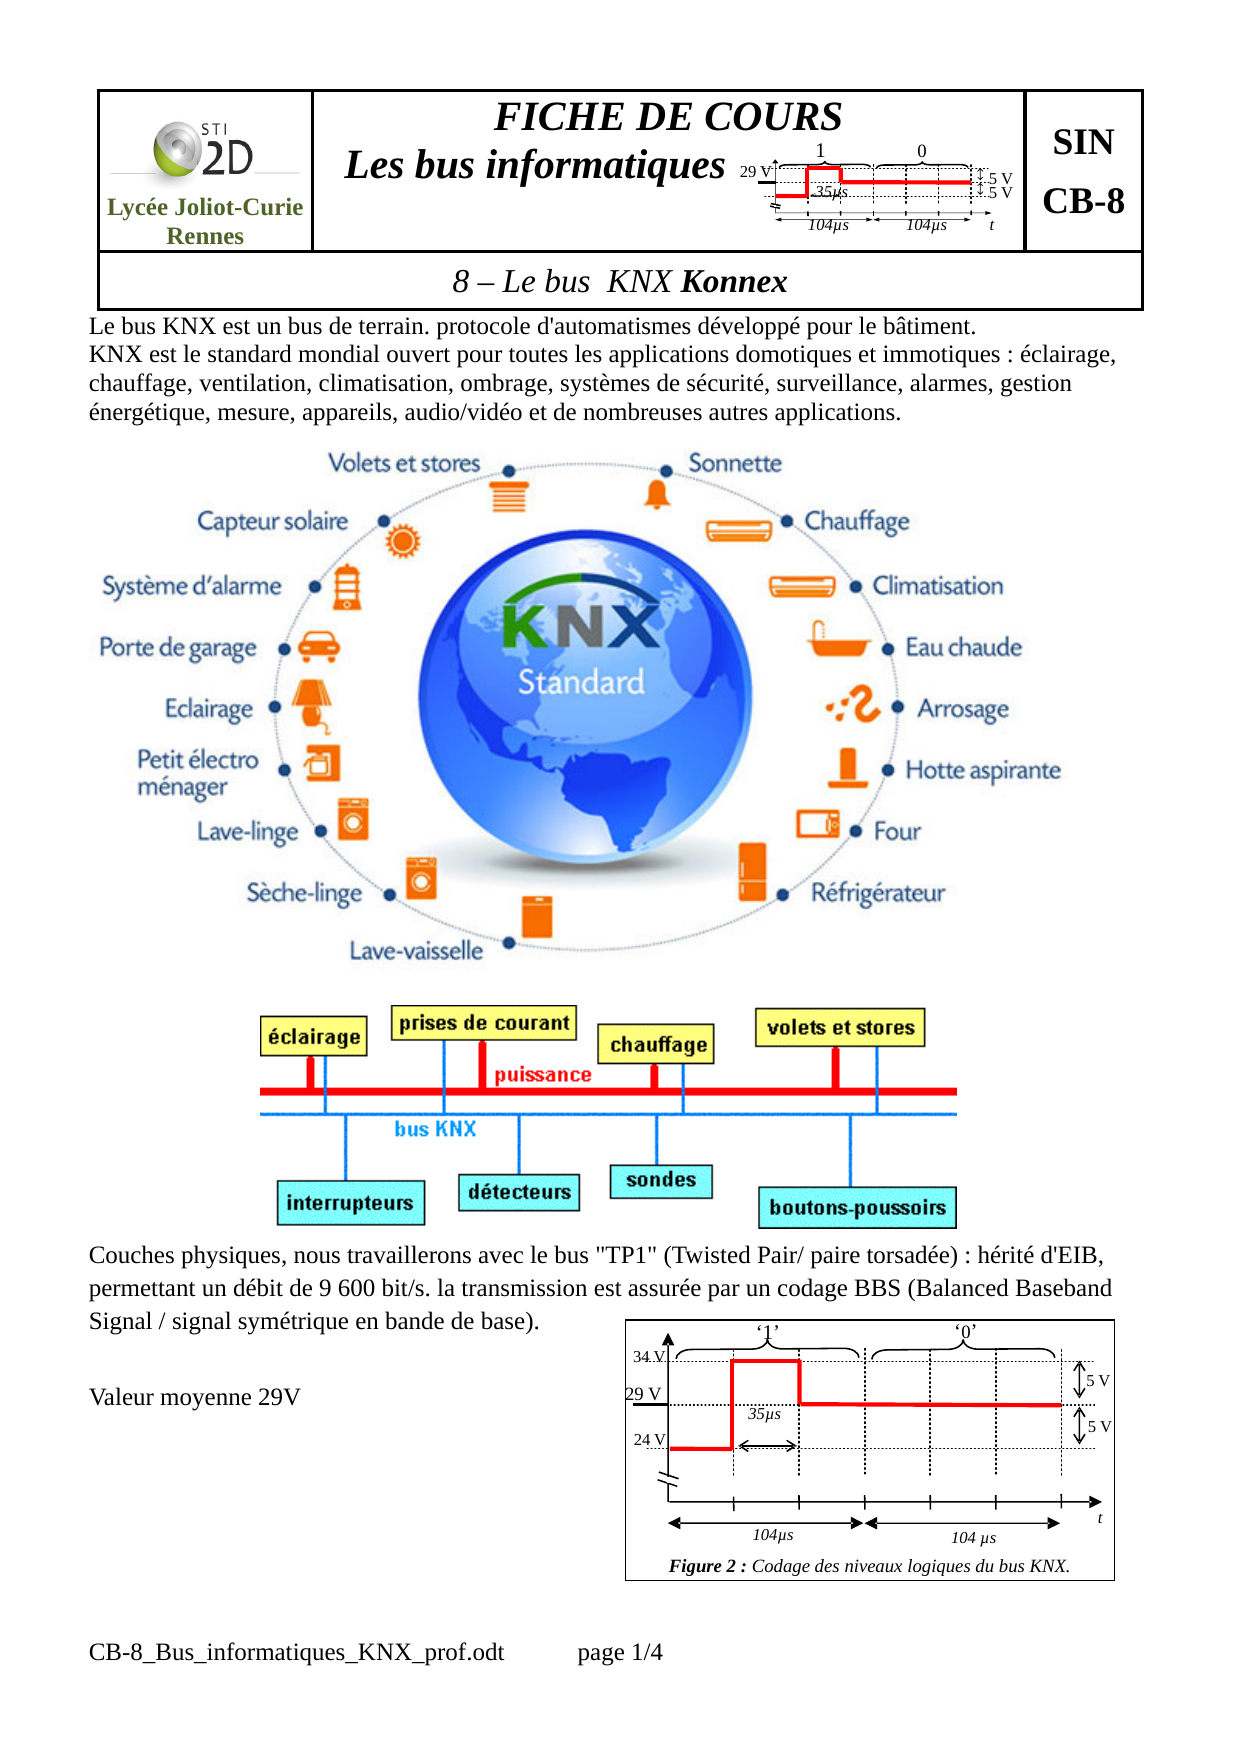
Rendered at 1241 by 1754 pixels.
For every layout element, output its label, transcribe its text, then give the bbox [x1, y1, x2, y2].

text Valeur moyenne 29V [734, 1382, 798, 1411]
picture [110, 111, 300, 192]
text Valeur moyenne 29V [626, 1382, 667, 1411]
text Valeur moyenne 29V [669, 1382, 730, 1411]
picture [260, 1005, 957, 1229]
text Valeur moyenne 29V [802, 1382, 1114, 1411]
text Le bus KNX est un bus de terrain. protocole d'automatismes développé pour le bâtiment. [88, 311, 1152, 339]
table_header Lycée Joliot-Curie Rennes [100, 92, 311, 249]
picture [78, 426, 1083, 991]
text KNX est le standard mondial ouvert pour toutes les applications domotiques et immotiques : éclairage, chauffage, ventilation, climatisation, ombrage, systèmes de sécurité, surveillance, alarmes, gestion énergétique, mesure, appareils, audio/vidéo et de nombreuses autres applications. [88, 339, 1152, 426]
text Valeur moyenne 29V [1115, 1382, 1152, 1411]
table_cell 8 – Le bus KNX Konnex [100, 253, 1141, 308]
text Couches physiques, nous travaillerons avec le bus "TP1" (Twisted Pair/ paire torsadée) : hérité d'EIB, permettant un débit de 9 600 bit/s. la transmission est assurée par un codage BBS (Balanced Baseband Signal / signal symétrique en bande de base). [88, 1240, 1152, 1334]
table_header Les bus informatiques [319, 140, 757, 235]
text Valeur moyenne 29V [88, 1382, 625, 1411]
table_header SIN CB-8 [1027, 92, 1141, 249]
table_header FICHE DE COURS [314, 92, 1023, 249]
table_header [757, 140, 1011, 235]
table_header [776, 166, 807, 194]
